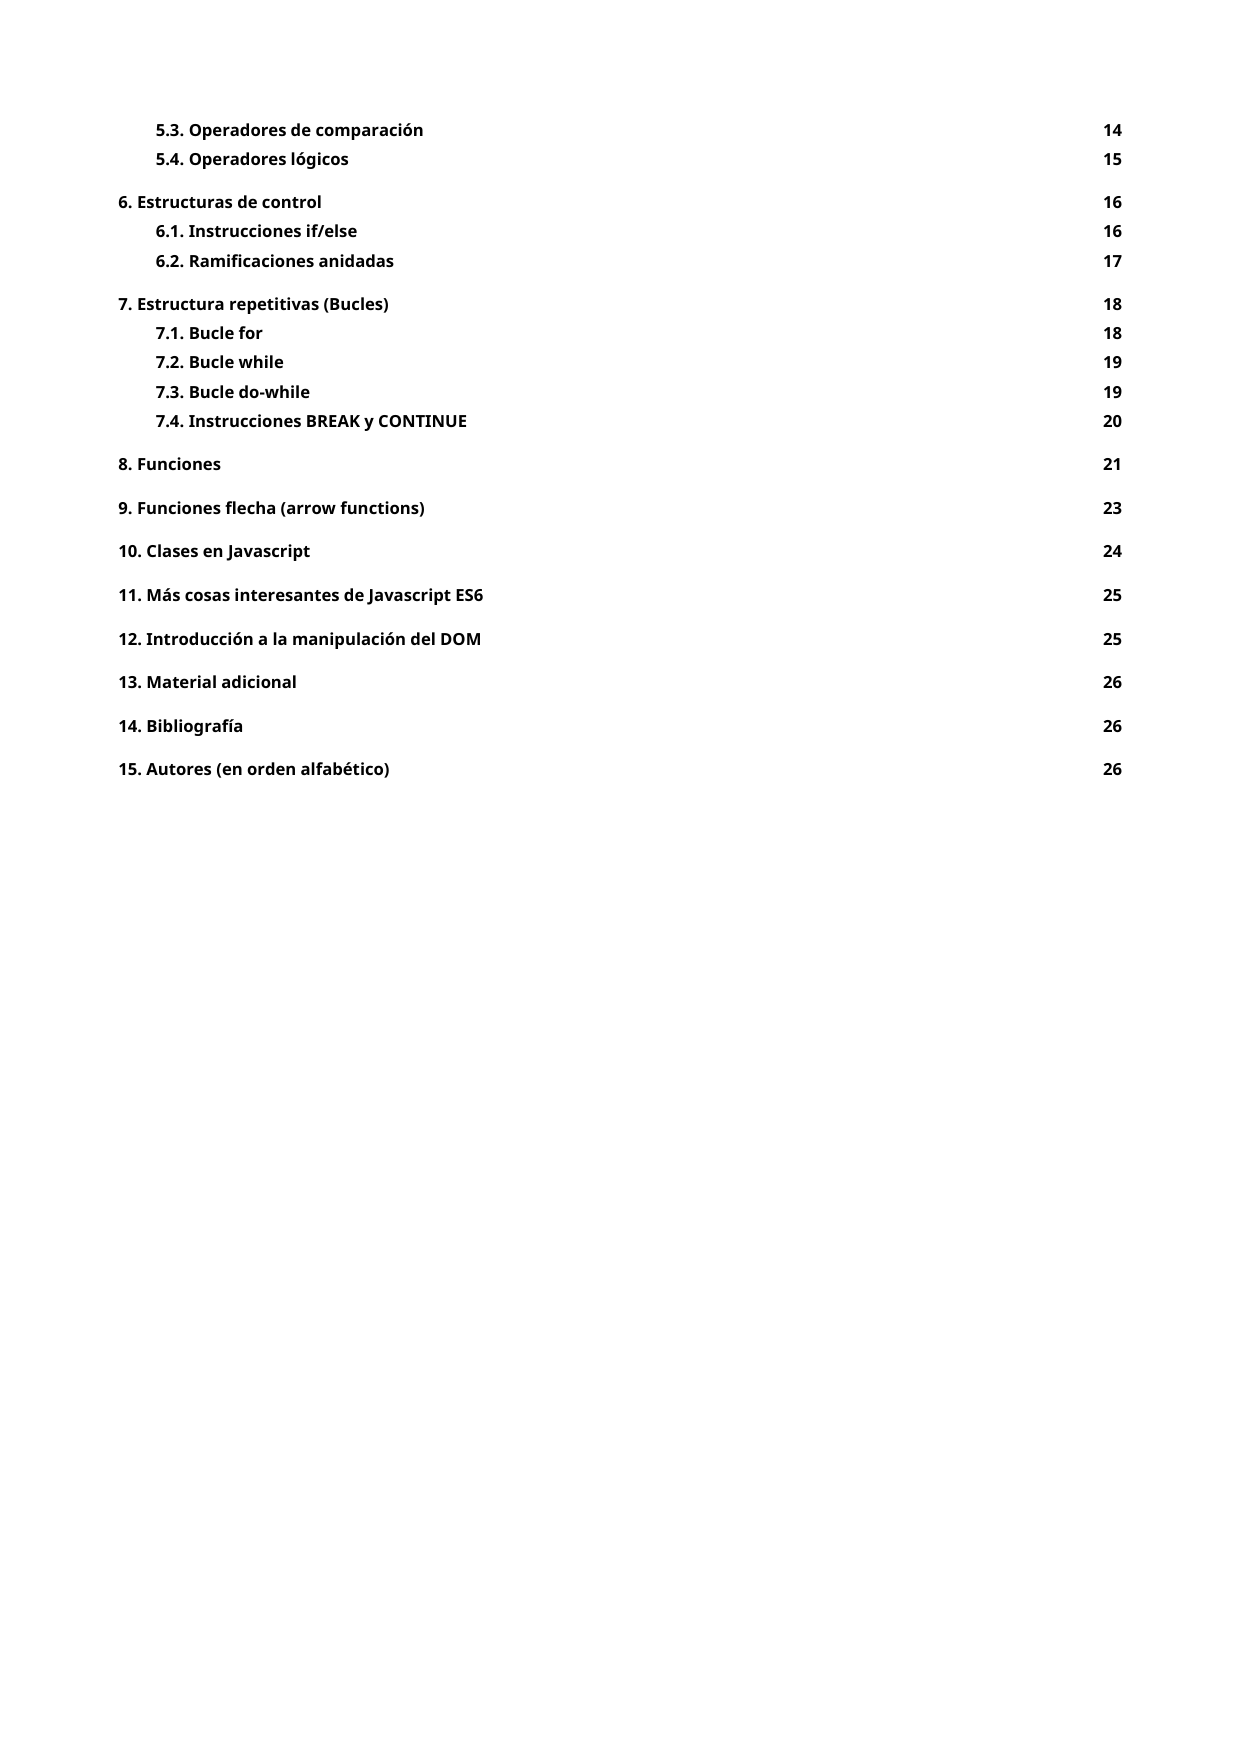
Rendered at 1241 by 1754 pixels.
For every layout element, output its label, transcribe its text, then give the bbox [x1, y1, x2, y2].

text 8. Funciones 21 [118, 453, 1122, 476]
text 6. Estructuras de control 16 [118, 191, 1122, 213]
text 7.2. Bucle while 19 [156, 351, 1122, 374]
text 10. Clases en Javascript 24 [118, 540, 1122, 563]
text 13. Material adicional 26 [118, 671, 1122, 693]
text 6.2. Ramificaciones anidadas 17 [156, 249, 1122, 272]
text 7.3. Bucle do-while 19 [156, 380, 1122, 403]
text 5.4. Operadores lógicos 15 [156, 147, 1122, 170]
text 9. Funciones flecha (arrow functions) 23 [118, 496, 1122, 519]
text 5.3. Operadores de comparación 14 [156, 118, 1122, 141]
text 6.1. Instrucciones if/else 16 [156, 220, 1122, 243]
text 7. Estructura repetitivas (Bucles) 18 [118, 293, 1122, 315]
text 14. Bibliografía 26 [118, 714, 1122, 737]
text 12. Introducción a la manipulación del DOM 25 [118, 627, 1122, 650]
text 7.1. Bucle for 18 [156, 322, 1122, 344]
text 15. Autores (en orden alfabético) 26 [118, 758, 1122, 780]
text 11. Más cosas interesantes de Javascript ES6 25 [118, 583, 1122, 606]
text 7.4. Instrucciones BREAK y CONTINUE 20 [156, 409, 1122, 432]
